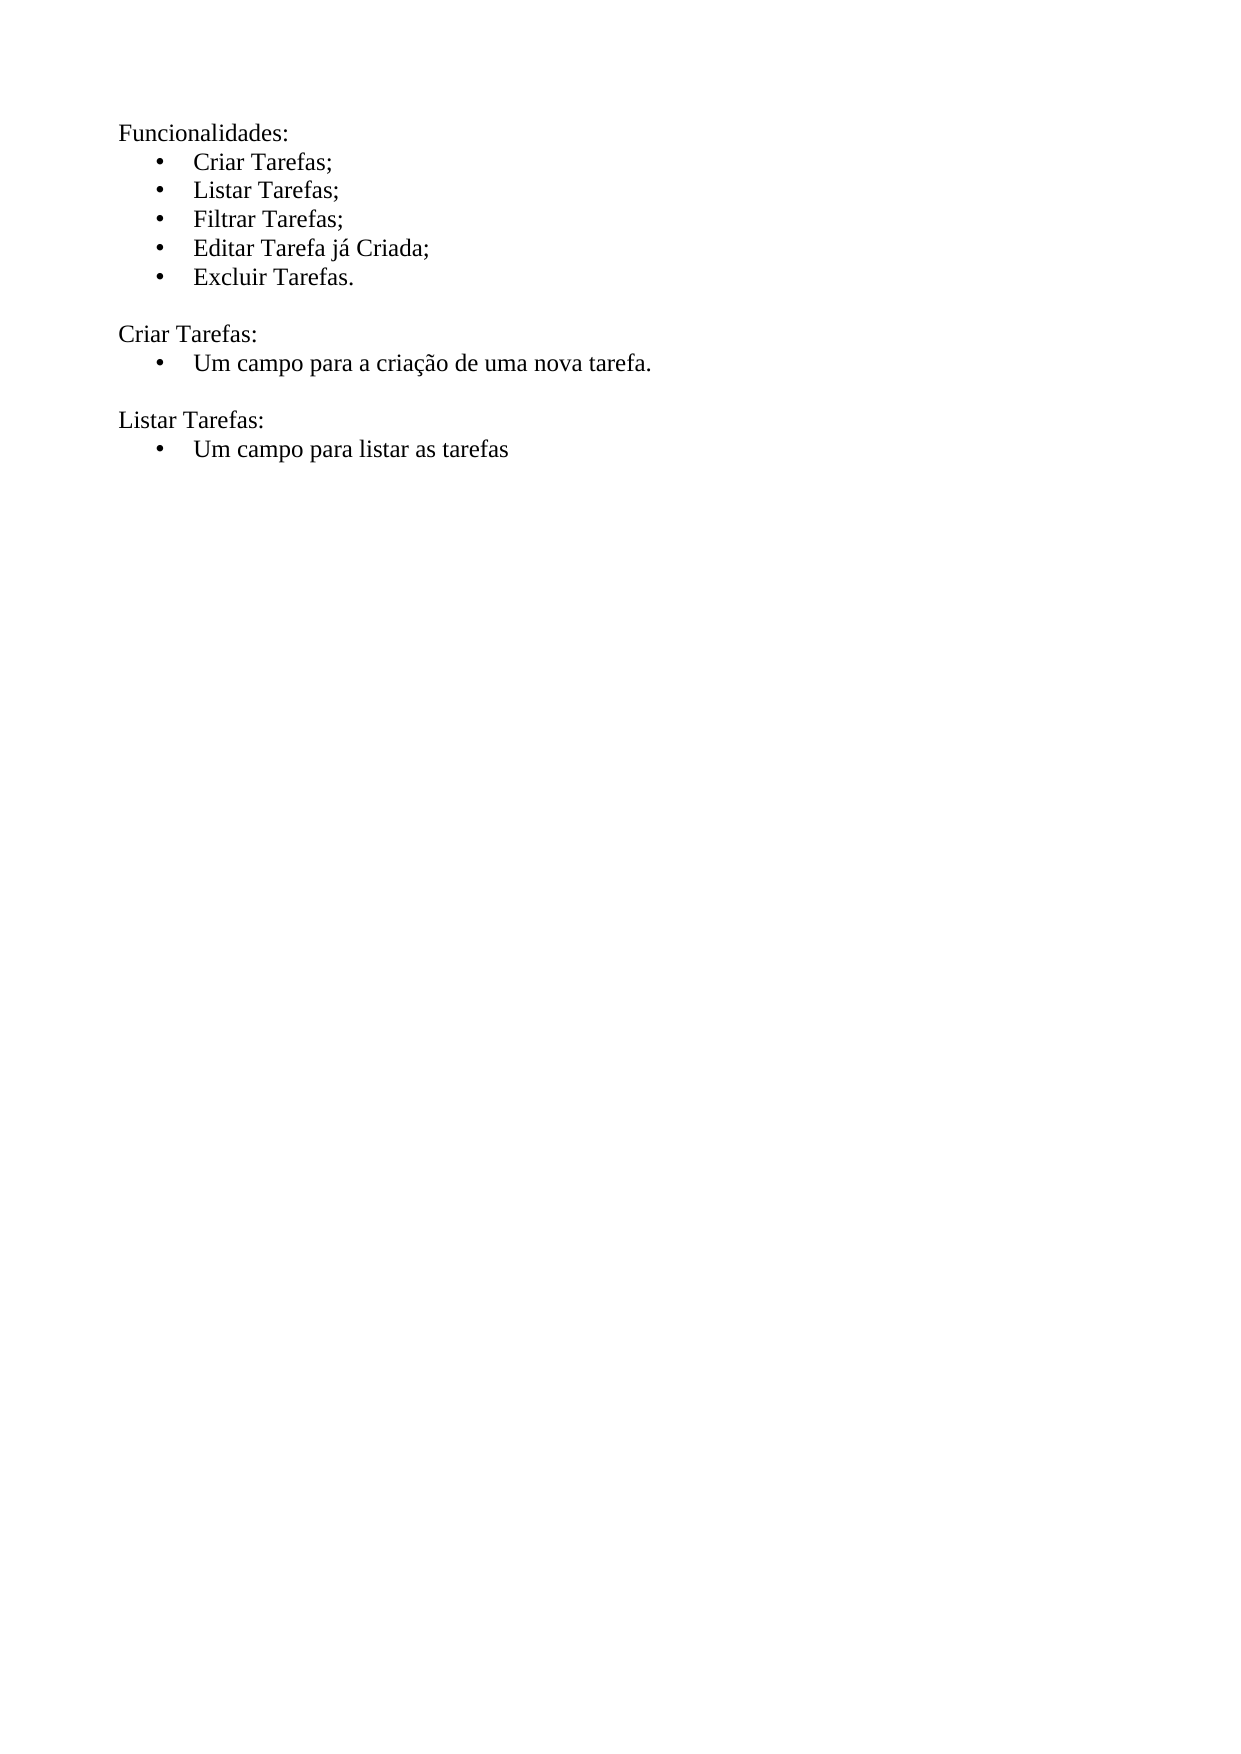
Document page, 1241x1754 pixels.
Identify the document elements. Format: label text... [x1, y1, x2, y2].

text Funcionalidades: [118, 118, 1122, 147]
list Um campo para listar as tarefas [156, 434, 1122, 463]
list Listar Tarefas; [156, 176, 1122, 204]
list Criar Tarefas; [156, 147, 1122, 176]
list Editar Tarefa já Criada; [156, 233, 1122, 262]
list Filtrar Tarefas; [156, 204, 1122, 233]
list Um campo para a criação de uma nova tarefa. [156, 348, 1122, 377]
text Criar Tarefas: [118, 319, 1122, 348]
text Listar Tarefas: [118, 406, 1122, 434]
list Excluir Tarefas. [156, 262, 1122, 291]
